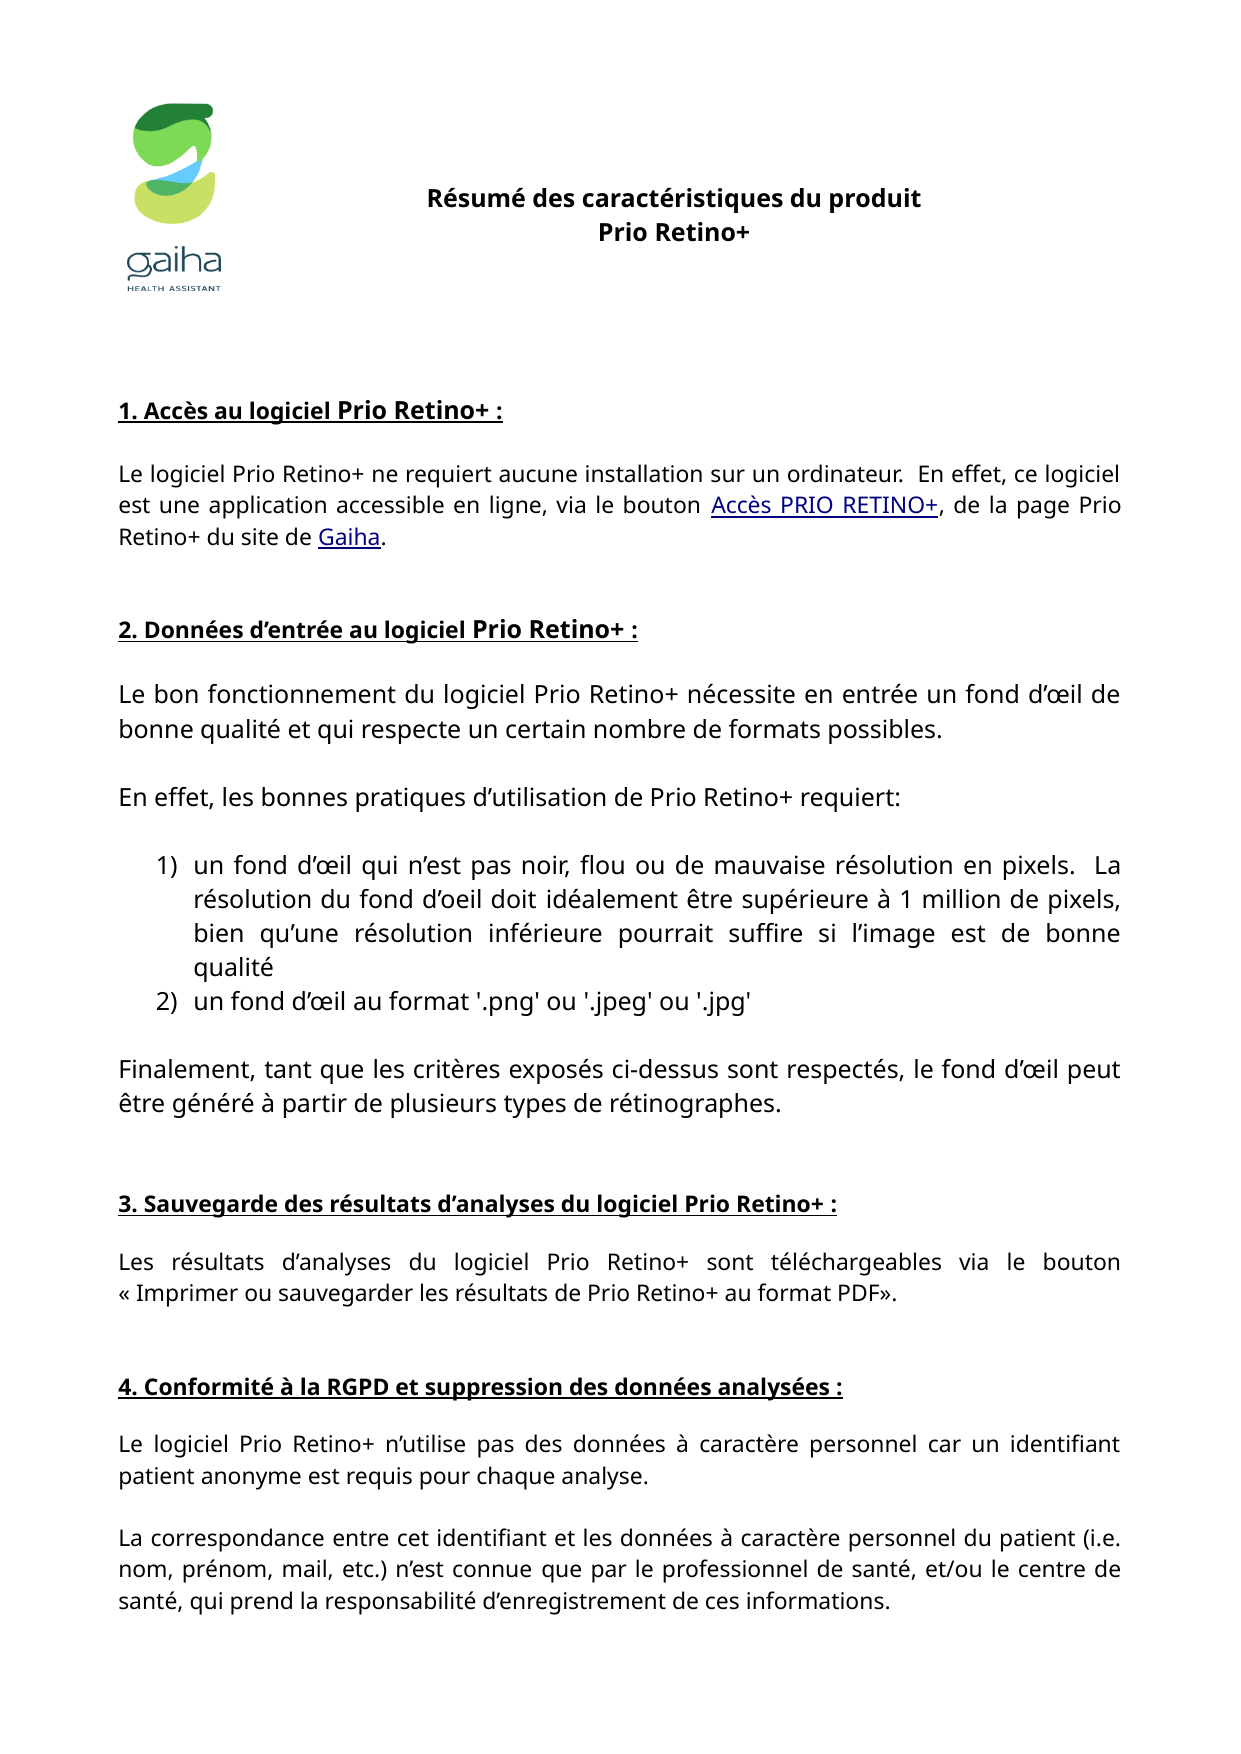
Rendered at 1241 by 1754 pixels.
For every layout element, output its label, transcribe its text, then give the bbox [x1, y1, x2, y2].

picture [122, 98, 226, 296]
list un fond d’œil qui n’est pas noir, flou ou de mauvaise résolution en pixels. La résolution du fond d’oeil doit idéalement être supérieure à 1 million de pixels, bien qu’une résolution inférieure pourrait suffire si l’image est de bonne qualité [156, 847, 1122, 984]
text Le logiciel Prio Retino+ n’utilise pas des données à caractère personnel car un identifiant patient anonyme est requis pour chaque analyse. [118, 1428, 1122, 1491]
text La correspondance entre cet identifiant et les données à caractère personnel du patient (i.e. nom, prénom, mail, etc.) n’est connue que par le professionnel de santé, et/ou le centre de santé, qui prend la responsabilité d’enregistrement de ces informations. [118, 1522, 1122, 1616]
text Le logiciel Prio Retino+ ne requiert aucune installation sur un ordinateur. En effet, ce logiciel est une application accessible en ligne, via le bouton Accès PRIO RETINO+, de la page Prio Retino+ du site de Gaiha. [118, 458, 1122, 552]
list un fond d’œil au format '.png' ou '.jpeg' ou '.jpg' [156, 984, 1122, 1018]
text 1. Accès au logiciel Prio Retino+ : [118, 393, 1122, 427]
text Prio Retino+ [226, 215, 1122, 249]
text Les résultats d’analyses du logiciel Prio Retino+ sont téléchargeables via le bouton « Imprimer ou sauvegarder les résultats de Prio Retino+ au format PDF». [118, 1246, 1122, 1308]
text 4. Conformité à la RGPD et suppression des données analysées : [118, 1371, 1122, 1402]
text Résumé des caractéristiques du produit [226, 181, 1122, 215]
text En effet, les bonnes pratiques d’utilisation de Prio Retino+ requiert: [118, 779, 1122, 813]
text 3. Sauvegarde des résultats d’analyses du logiciel Prio Retino+ : [118, 1188, 1122, 1219]
text Finalement, tant que les critères exposés ci-dessus sont respectés, le fond d’œil peut être généré à partir de plusieurs types de rétinographes. [118, 1052, 1122, 1120]
text 2. Données d’entrée au logiciel Prio Retino+ : [118, 612, 1122, 646]
text Le bon fonctionnement du logiciel Prio Retino+ nécessite en entrée un fond d’œil de bonne qualité et qui respecte un certain nombre de formats possibles. [118, 677, 1122, 745]
